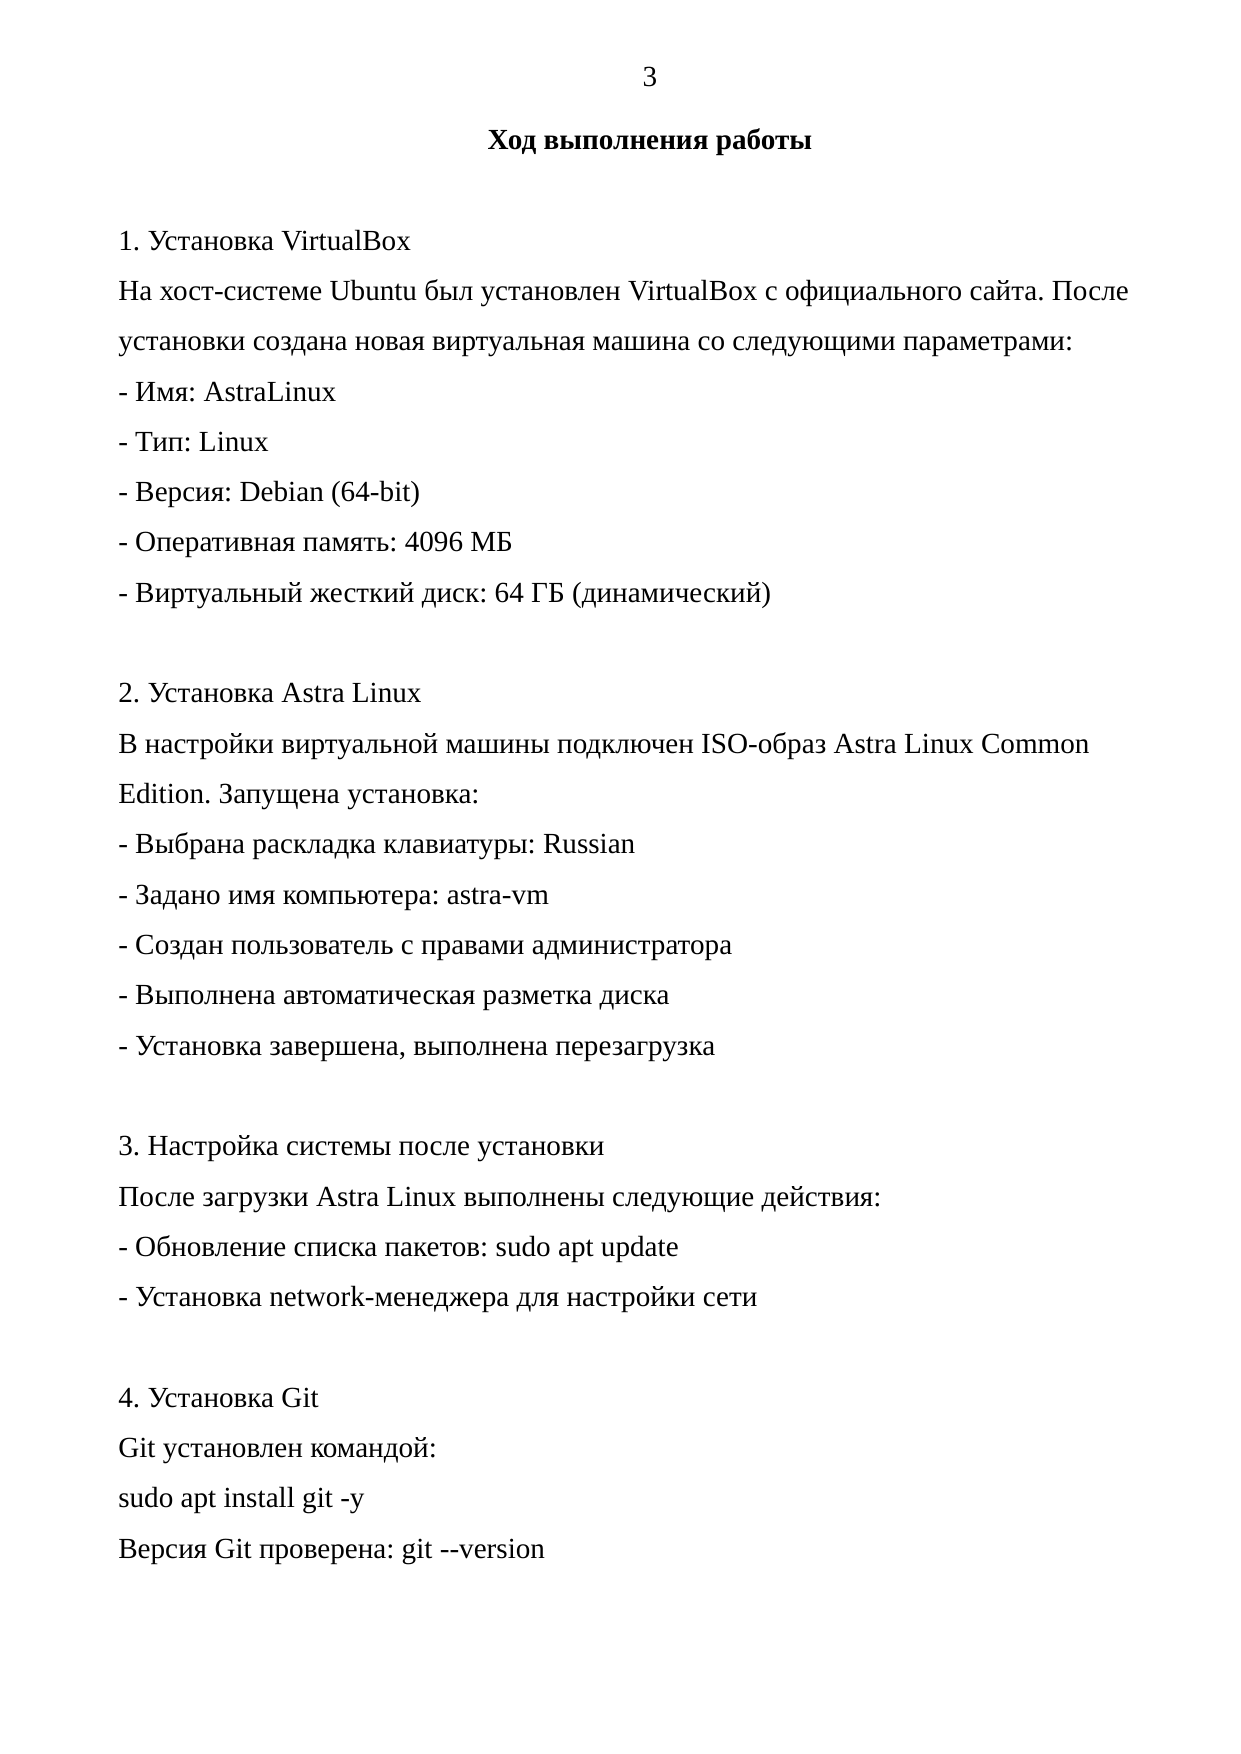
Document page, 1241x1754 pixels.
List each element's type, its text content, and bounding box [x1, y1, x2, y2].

text - Имя: AstraLinux [118, 374, 1181, 407]
text - Тип: Linux [118, 424, 1181, 457]
text sudo apt install git -y [118, 1481, 1181, 1514]
text - Установка network-менеджера для настройки сети [118, 1279, 1181, 1313]
text - Оперативная память: 4096 МБ [118, 524, 1181, 558]
text - Обновление списка пакетов: sudo apt update [118, 1229, 1181, 1262]
text После загрузки Astra Linux выполнены следующие действия: [118, 1179, 1181, 1212]
text - Выполнена автоматическая разметка диска [118, 977, 1181, 1011]
text На хост-системе Ubuntu был установлен VirtualBox с официального сайта. После установки создана новая виртуальная машина со следующими параметрами: [118, 273, 1181, 357]
text 4. Установка Git [118, 1380, 1181, 1413]
text - Создан пользователь с правами администратора [118, 927, 1181, 961]
text Ход выполнения работы [118, 122, 1181, 156]
text 2. Установка Astra Linux [118, 676, 1181, 709]
text 1. Установка VirtualBox [118, 223, 1181, 256]
text Версия Git проверена: git --version [118, 1531, 1181, 1564]
text - Задано имя компьютера: astra-vm [118, 877, 1181, 910]
text - Установка завершена, выполнена перезагрузка [118, 1028, 1181, 1061]
text - Версия: Debian (64-bit) [118, 474, 1181, 508]
text - Виртуальный жесткий диск: 64 ГБ (динамический) [118, 575, 1181, 608]
text В настройки виртуальной машины подключен ISO-образ Astra Linux Common Edition. Запущена установка: [118, 726, 1181, 810]
text 3. Настройка системы после установки [118, 1128, 1181, 1162]
text - Выбрана раскладка клавиатуры: Russian [118, 826, 1181, 860]
text Git установлен командой: [118, 1430, 1181, 1464]
